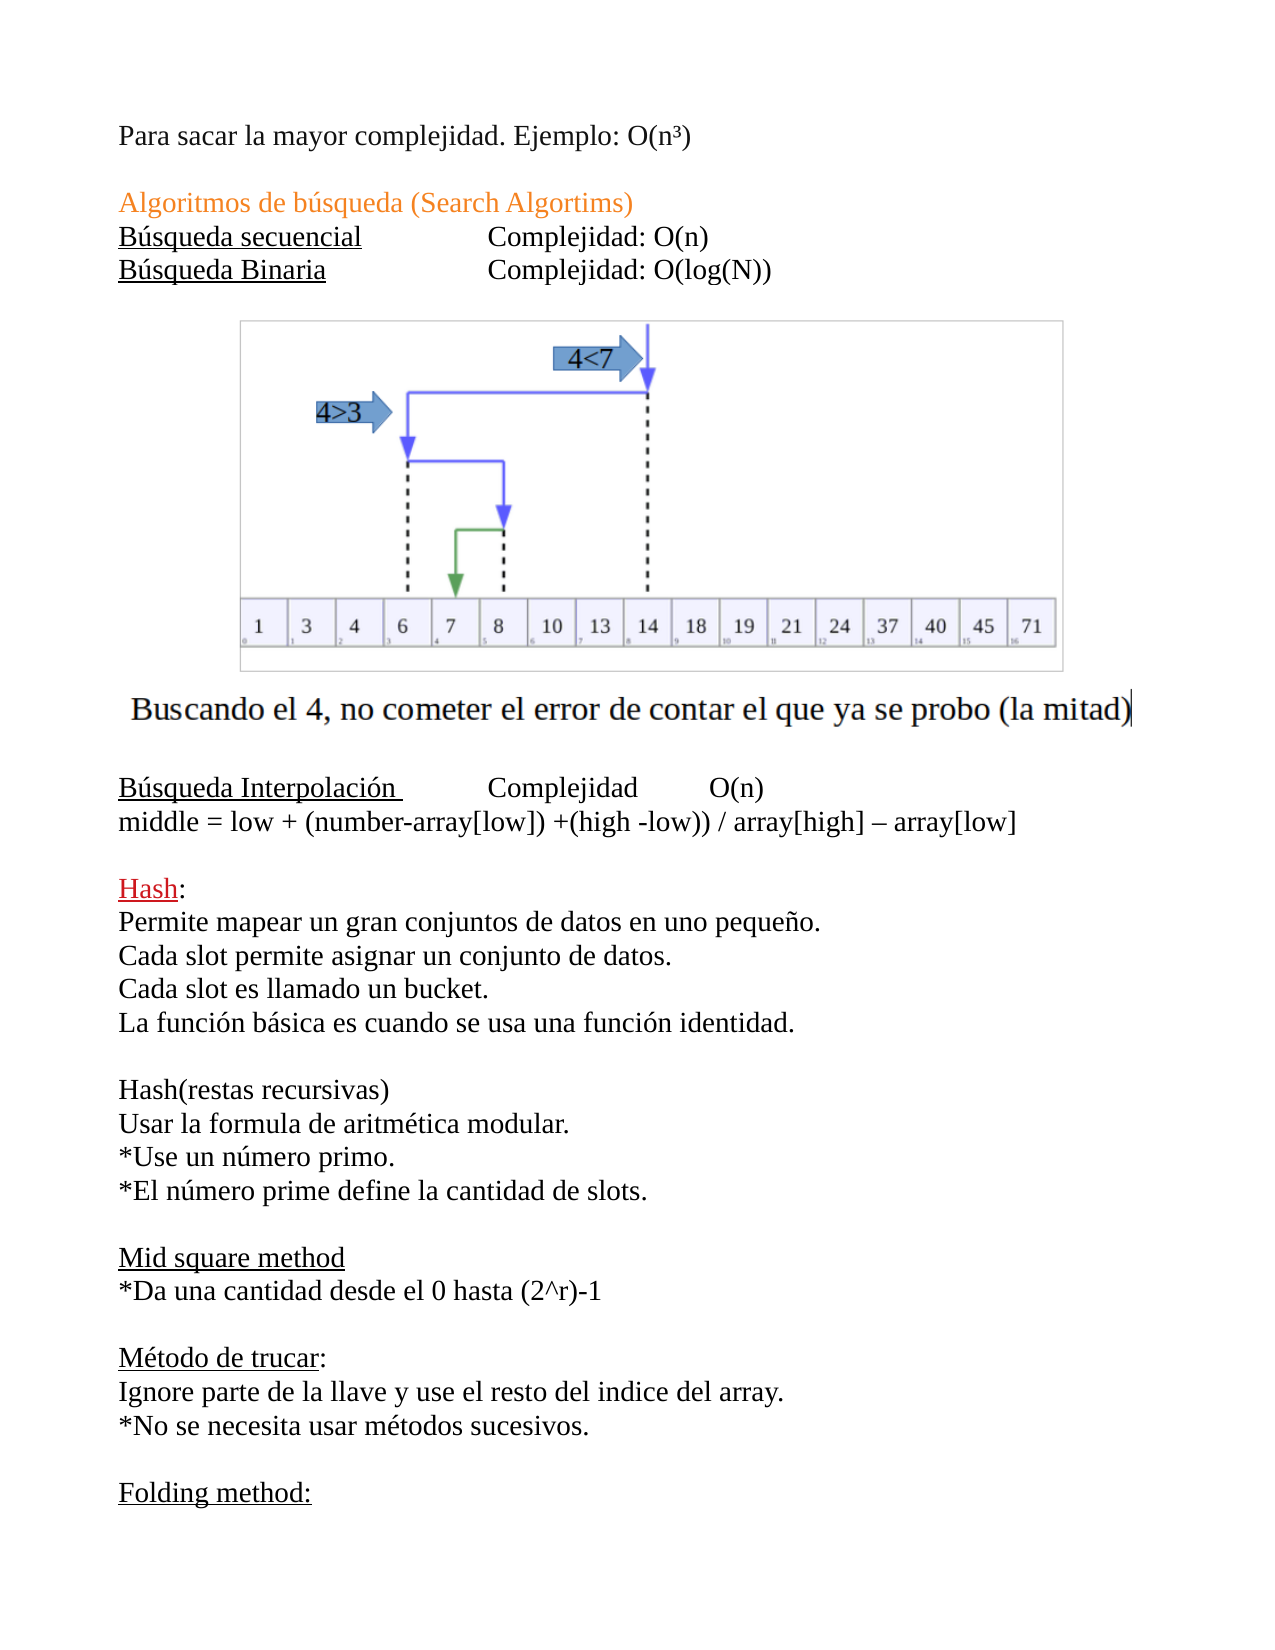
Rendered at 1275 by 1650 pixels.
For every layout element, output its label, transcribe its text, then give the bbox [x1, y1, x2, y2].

text middle = low + (number-array[low]) +(high -low)) / array[high] – array[low] [118, 804, 1157, 837]
text Búsqueda Interpolación Complejidad O(n) [118, 770, 1157, 804]
text *No se necesita usar métodos sucesivos. [118, 1408, 1157, 1441]
text Búsqueda Binaria Complejidad: O(log(N)) [118, 252, 1157, 285]
text Folding method: [118, 1475, 1157, 1508]
text *Da una cantidad desde el 0 hasta (2^r)-1 [118, 1273, 1157, 1307]
text Método de trucar: [118, 1341, 1157, 1374]
text *El número prime define la cantidad de slots. [118, 1173, 1157, 1206]
text Cada slot permite asignar un conjunto de datos. [118, 938, 1157, 972]
text La función básica es cuando se usa una función identidad. [118, 1005, 1157, 1039]
text Usar la formula de aritmética modular. [118, 1106, 1157, 1139]
text Mid square method [118, 1240, 1157, 1273]
text Algoritmos de búsqueda (Search Algortims) [118, 185, 1157, 219]
text Para sacar la mayor complejidad. Ejemplo: O(n³) [118, 118, 1157, 152]
text Hash: [118, 871, 1157, 904]
text *Use un número primo. [118, 1139, 1157, 1173]
text Hash(restas recursivas) [118, 1072, 1157, 1106]
text Cada slot es llamado un bucket. [118, 972, 1157, 1005]
text Ignore parte de la llave y use el resto del indice del array. [118, 1374, 1157, 1408]
text Búsqueda secuencial Complejidad: O(n) [118, 219, 1157, 252]
text Permite mapear un gran conjuntos de datos en uno pequeño. [118, 904, 1157, 938]
picture [118, 285, 1157, 737]
